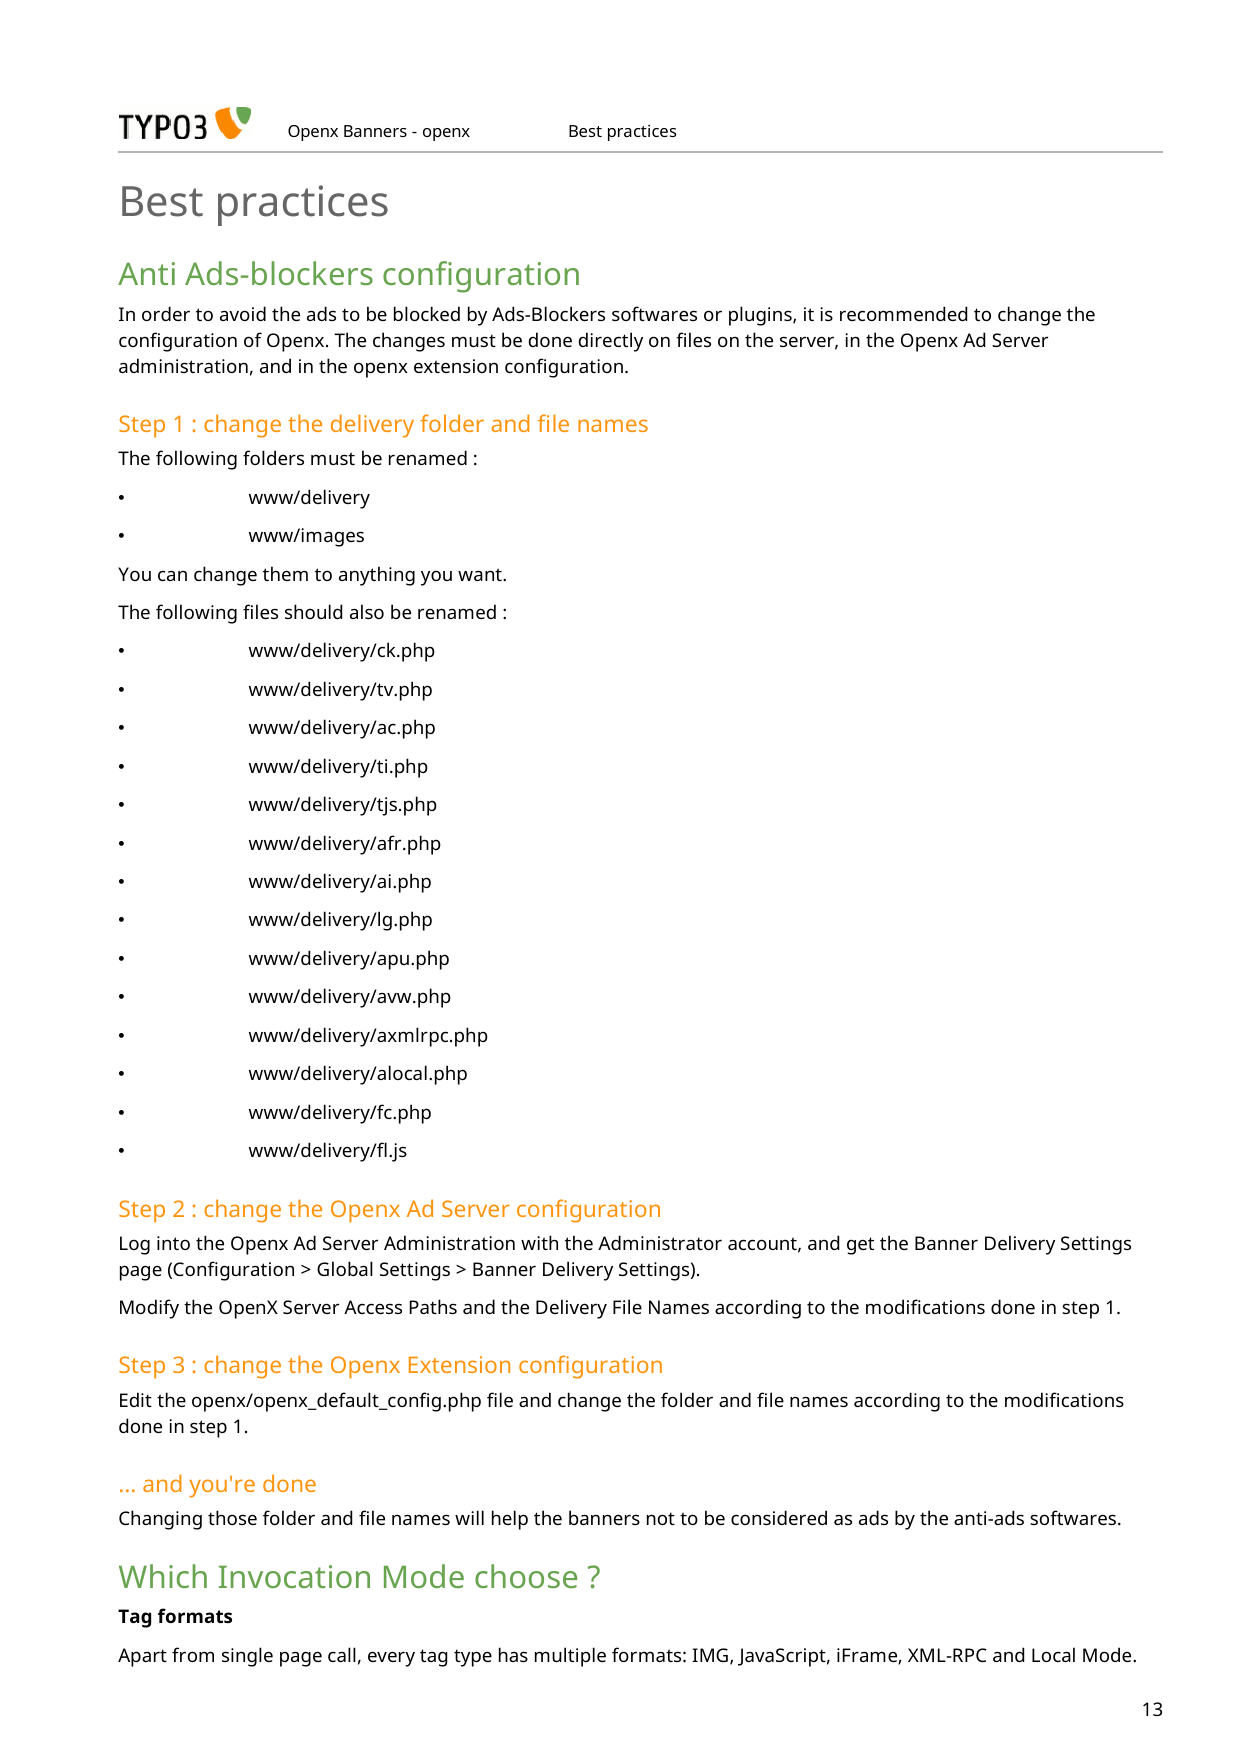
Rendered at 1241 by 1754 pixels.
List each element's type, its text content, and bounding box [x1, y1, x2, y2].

subtitle Anti Ads-blockers configuration [118, 252, 1163, 294]
text Changing those folder and file names will help the banners not to be considered as ads by the anti-ads softwares. [118, 1505, 1163, 1531]
list www/delivery/ti.php [118, 753, 1163, 779]
text Edit the openx/openx_default_config.php file and change the folder and file names according to the modifications done in step 1. [118, 1386, 1163, 1438]
list www/delivery/axmlrpc.php [118, 1022, 1163, 1048]
text In order to avoid the ads to be blocked by Ads-Blockers softwares or plugins, it is recommended to change the configuration of Openx. The changes must be done directly on files on the server, in the Openx Ad Server administration, and in the openx extension configuration. [118, 301, 1163, 379]
list www/delivery/lg.php [118, 906, 1163, 932]
list www/delivery/afr.php [118, 829, 1163, 856]
subtitle Best practices [118, 172, 1163, 228]
subtitle … and you're done [118, 1468, 1163, 1499]
subtitle Step 3 : change the Openx Extension configuration [118, 1349, 1163, 1381]
text Apart from single page call, every tag type has multiple formats: IMG, JavaScript, iFrame, XML-RPC and Local Mode. [118, 1642, 1163, 1668]
list www/delivery/apu.php [118, 945, 1163, 971]
list www/images [118, 522, 1163, 548]
list www/delivery/tjs.php [118, 791, 1163, 817]
text The following files should also be renamed : [118, 599, 1163, 625]
subtitle Which Invocation Mode choose ? [118, 1555, 1163, 1597]
subtitle Step 2 : change the Openx Ad Server configuration [118, 1192, 1163, 1223]
list www/delivery [118, 483, 1163, 509]
text Tag formats [118, 1603, 1163, 1629]
text Modify the OpenX Server Access Paths and the Delivery File Names according to the modifications done in step 1. [118, 1294, 1163, 1320]
text You can change them to anything you want. [118, 560, 1163, 586]
list www/delivery/ck.php [118, 637, 1163, 663]
list www/delivery/avw.php [118, 983, 1163, 1009]
text Log into the Openx Ad Server Administration with the Administrator account, and get the Banner Delivery Settings page (Configuration > Global Settings > Banner Delivery Settings). [118, 1229, 1163, 1282]
list www/delivery/fc.php [118, 1098, 1163, 1124]
list www/delivery/alocal.php [118, 1060, 1163, 1086]
list www/delivery/ac.php [118, 714, 1163, 740]
picture [118, 106, 254, 139]
list www/delivery/ai.php [118, 868, 1163, 894]
subtitle Step 1 : change the delivery folder and file names [118, 408, 1163, 439]
list www/delivery/tv.php [118, 676, 1163, 702]
text The following folders must be renamed : [118, 445, 1163, 471]
list www/delivery/fl.js [118, 1137, 1163, 1163]
